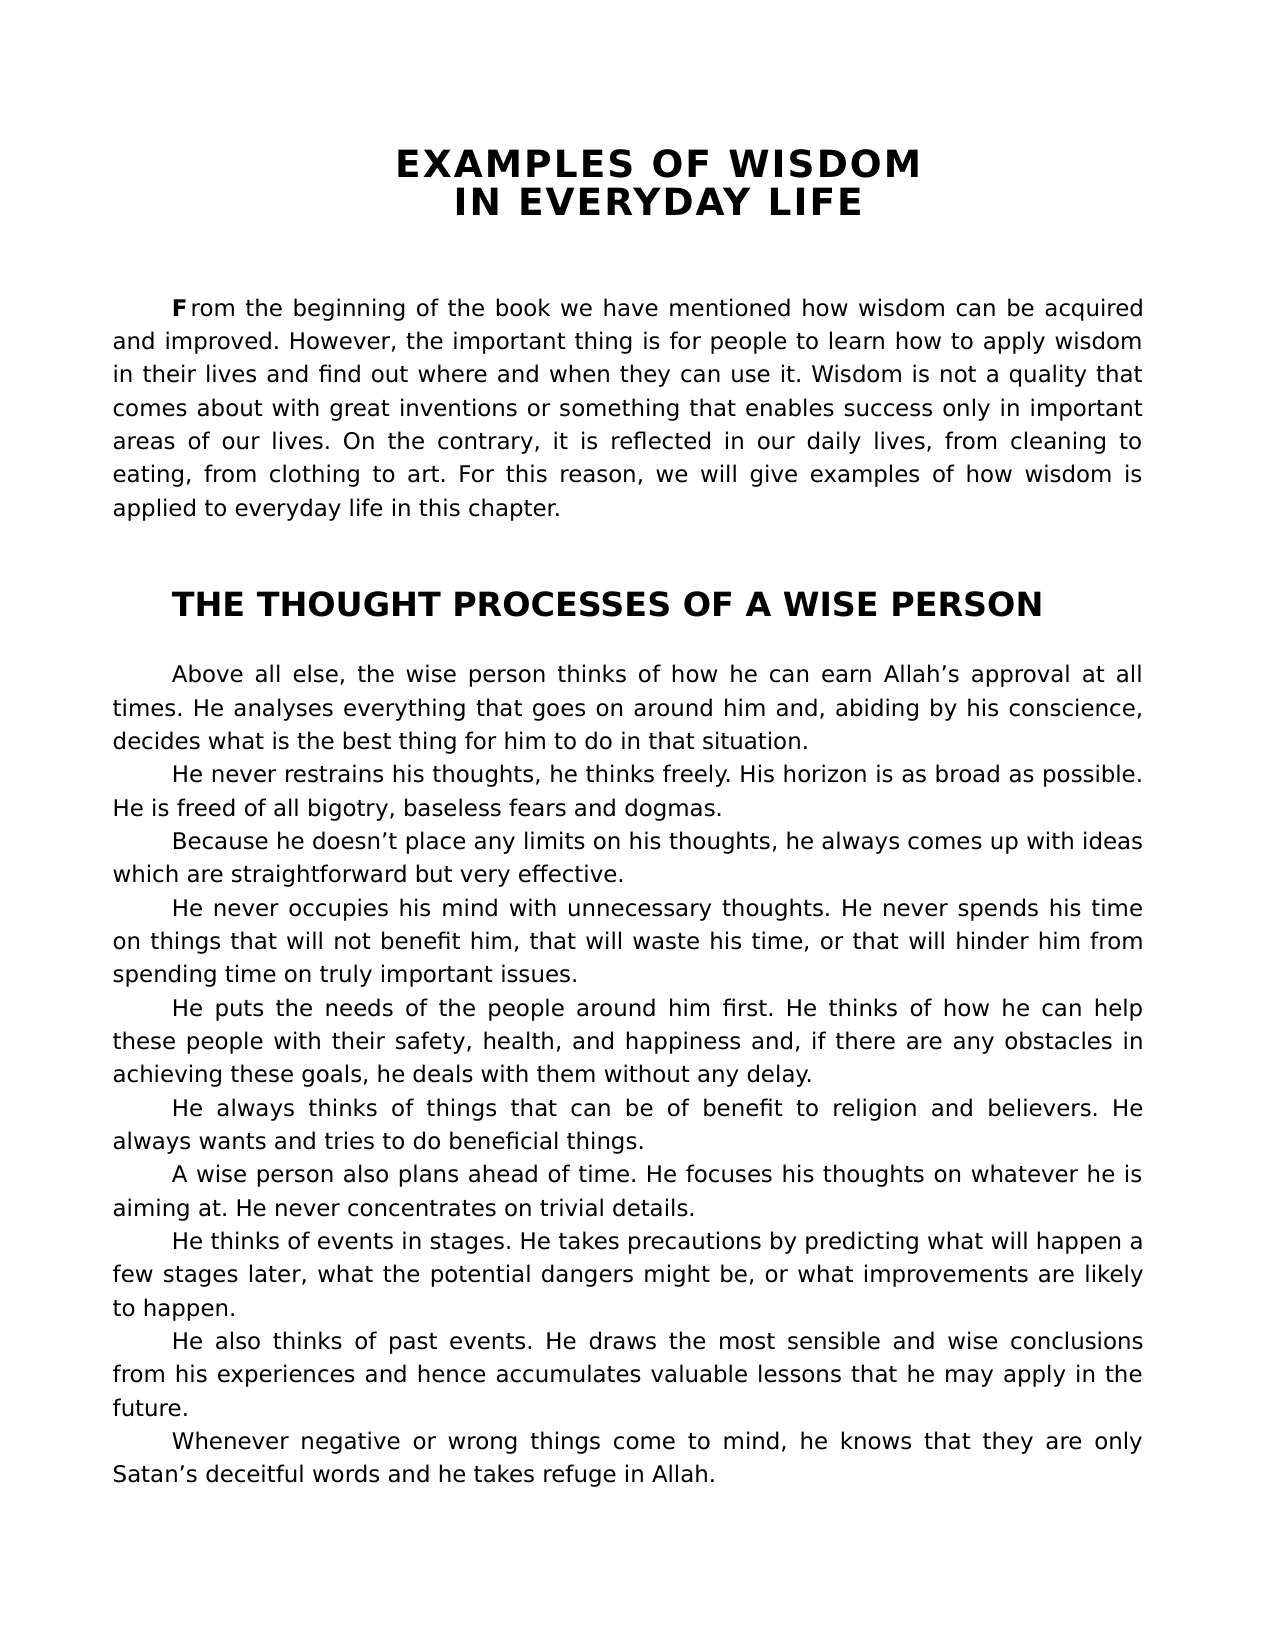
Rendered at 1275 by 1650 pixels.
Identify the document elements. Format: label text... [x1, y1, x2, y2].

text He always thinks of things that can be of benefit to religion and believers. He always wants and tries to do beneficial things. [112, 1089, 1145, 1156]
text Whenever negative or wrong things come to mind, he knows that they are only Satan’s deceitful words and he takes refuge in Allah. [112, 1423, 1145, 1489]
text He never occupies his mind with unnecessary thoughts. He never spends his time on things that will not benefit him, that will waste his time, or that will hinder him from spending time on truly important issues. [112, 889, 1145, 989]
text EXAMPLES OF WISDOM [112, 148, 1145, 185]
text He puts the needs of the people around him first. He thinks of how he can help these people with their safety, health, and happiness and, if there are any obstacles in achieving these goals, he deals with them without any delay. [112, 989, 1145, 1089]
text Above all else, the wise person thinks of how he can earn Allah’s approval at all times. He analyses everything that goes on around him and, abiding by his conscience, decides what is the best thing for him to do in that situation. [112, 656, 1145, 756]
text IN EVERYDAY LIFE [112, 185, 1145, 223]
text THE THOUGHT PROCESSES OF A WISE PERSON [112, 589, 1145, 623]
text A wise person also plans ahead of time. He focuses his thoughts on whatever he is aiming at. He never concentrates on trivial details. [112, 1156, 1145, 1223]
text Because he doesn’t place any limits on his thoughts, he always comes up with ideas which are straightforward but very effective. [112, 823, 1145, 889]
text He thinks of events in stages. He takes precautions by predicting what will happen a few stages later, what the potential dangers might be, or what improvements are likely to happen. [112, 1223, 1145, 1323]
text He also thinks of past events. He draws the most sensible and wise conclusions from his experiences and hence accumulates valuable lessons that he may apply in the future. [112, 1323, 1145, 1423]
text He never restrains his thoughts, he thinks freely. His horizon is as broad as possible. He is freed of all bigotry, baseless fears and dogmas. [112, 756, 1145, 823]
text From the beginning of the book we have mentioned how wisdom can be acquired and improved. However, the important thing is for people to learn how to apply wisdom in their lives and find out where and when they can use it. Wisdom is not a quality that comes about with great inventions or something that enables success only in important areas of our lives. On the contrary, it is reflected in our daily lives, from cleaning to eating, from clothing to art. For this reason, we will give examples of how wisdom is applied to everyday life in this chapter. [112, 289, 1145, 523]
